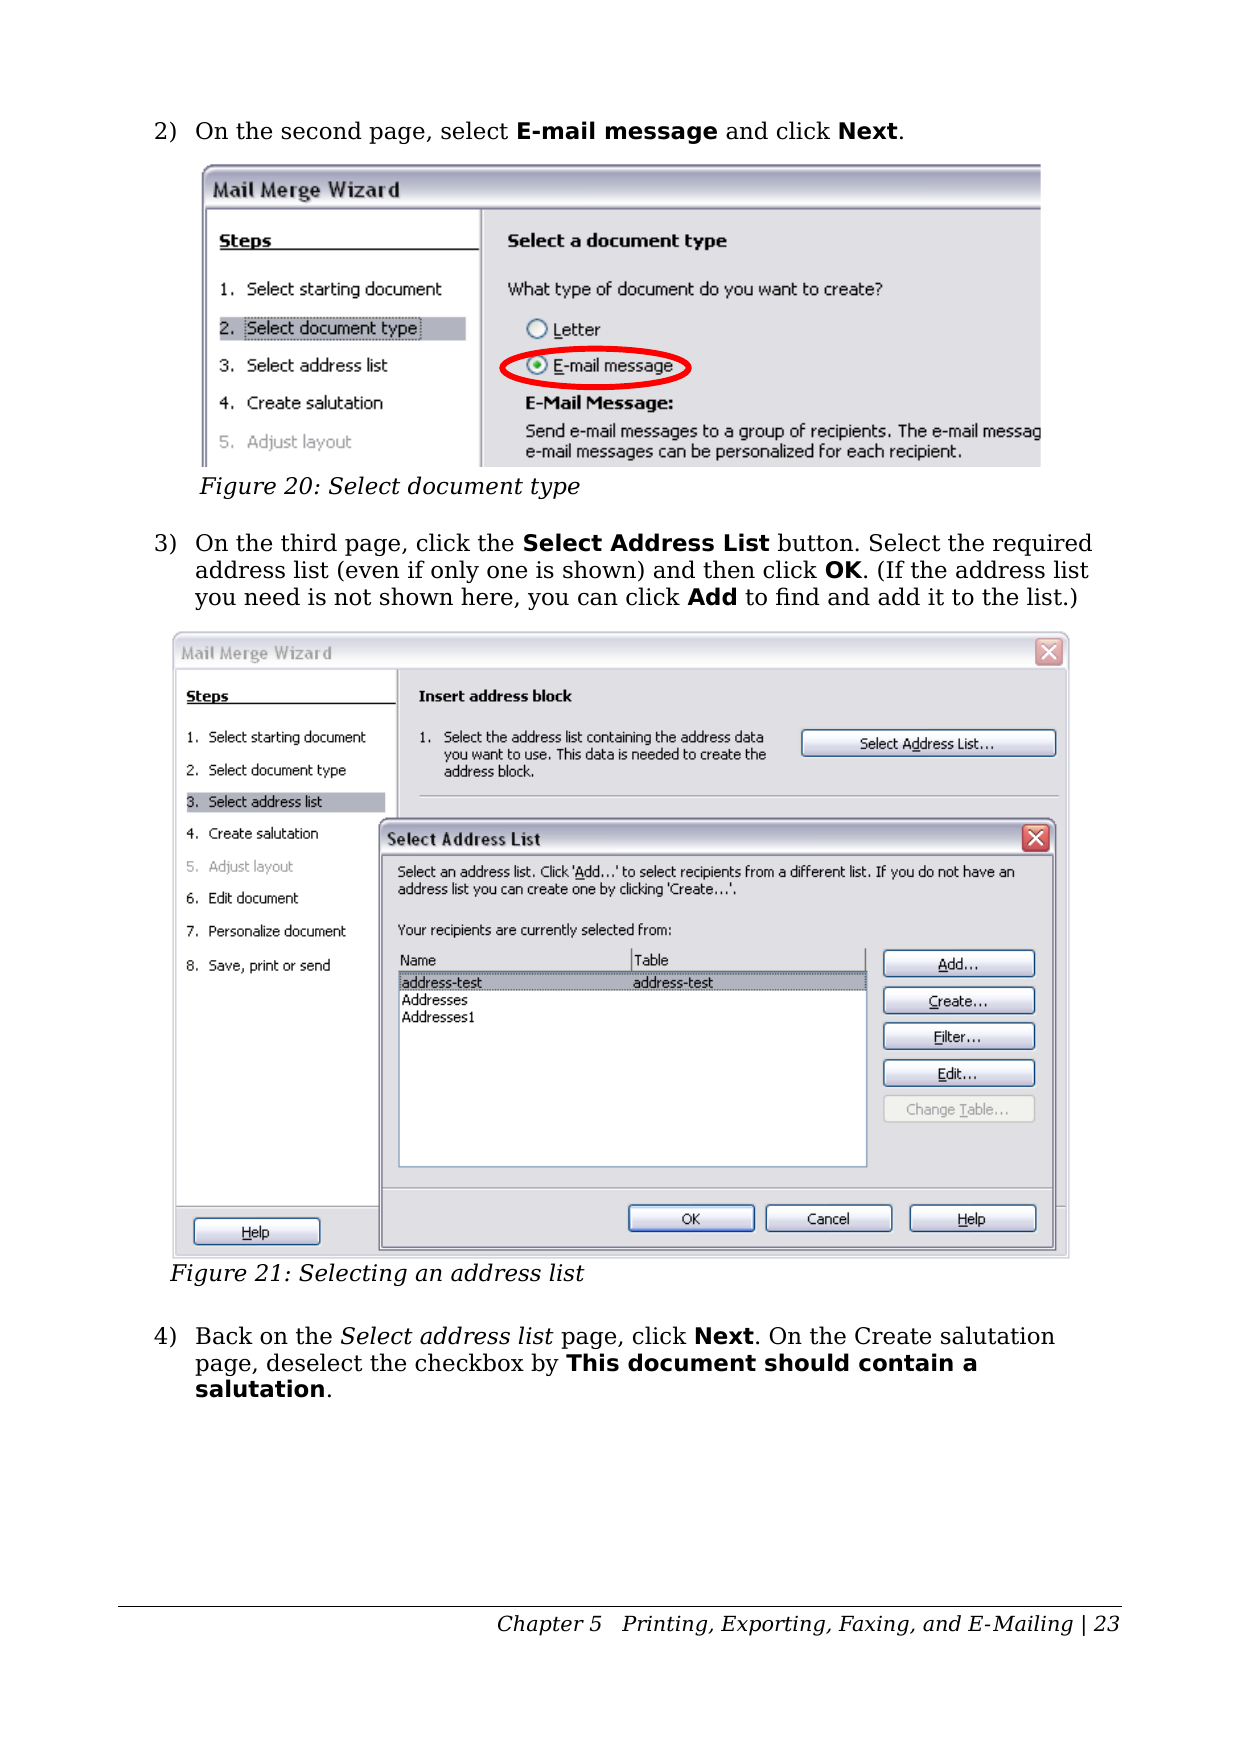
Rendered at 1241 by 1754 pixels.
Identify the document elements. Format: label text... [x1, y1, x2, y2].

picture [170, 629, 1071, 1260]
text Figure 21: Selecting an address list [170, 1260, 1070, 1287]
picture [199, 163, 1041, 467]
text Figure 20: Select document type [199, 473, 1041, 499]
list Back on the Select address list page, click Next. On the Create salutation page, deselect the checkbox by This document should contain a salutation. [177, 1323, 1122, 1403]
list On the third page, click the Select Address List button. Select the required address list (even if only one is shown) and then click OK. (If the address list you need is not shown here, you can click Add to find and add it to the list.) [177, 530, 1122, 610]
list On the second page, select E-mail message and click Next. [177, 118, 1122, 145]
